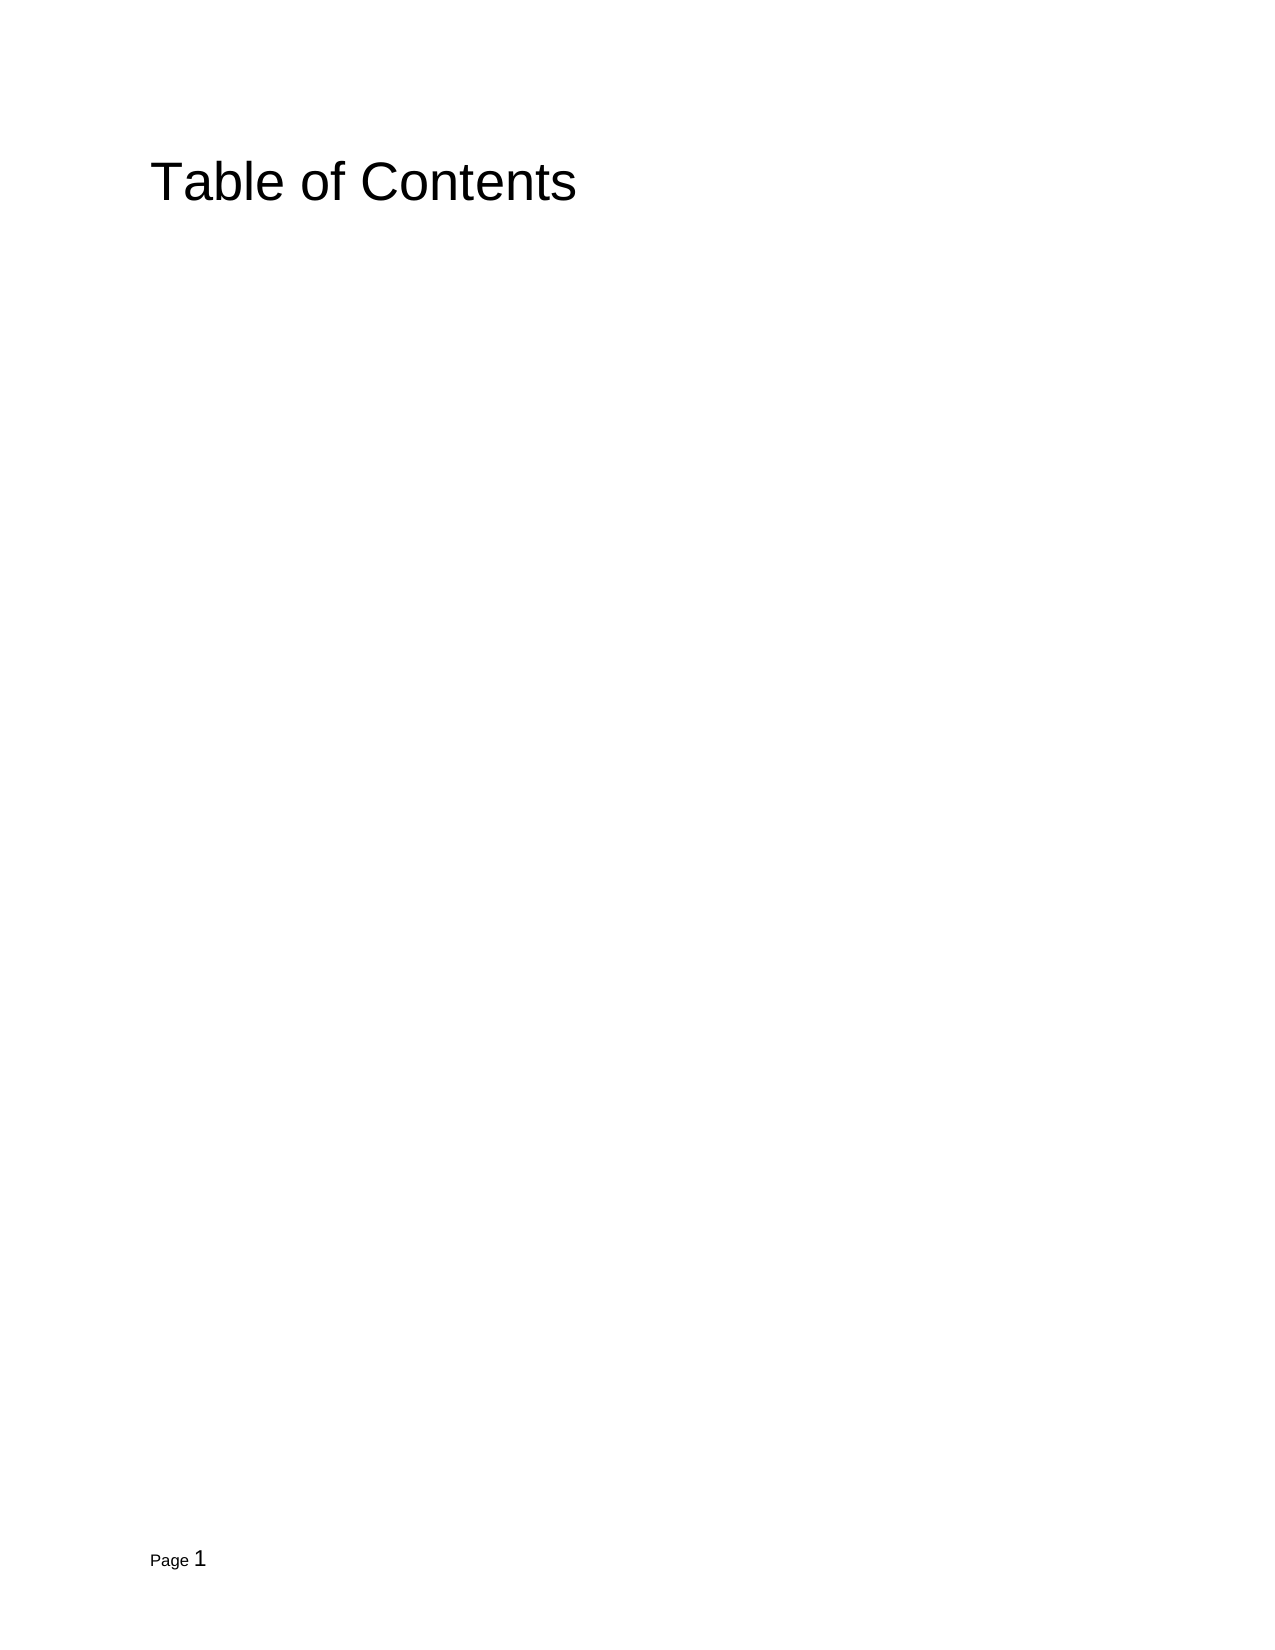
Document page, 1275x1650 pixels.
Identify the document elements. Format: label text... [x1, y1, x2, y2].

title Table of Contents [150, 150, 1125, 212]
